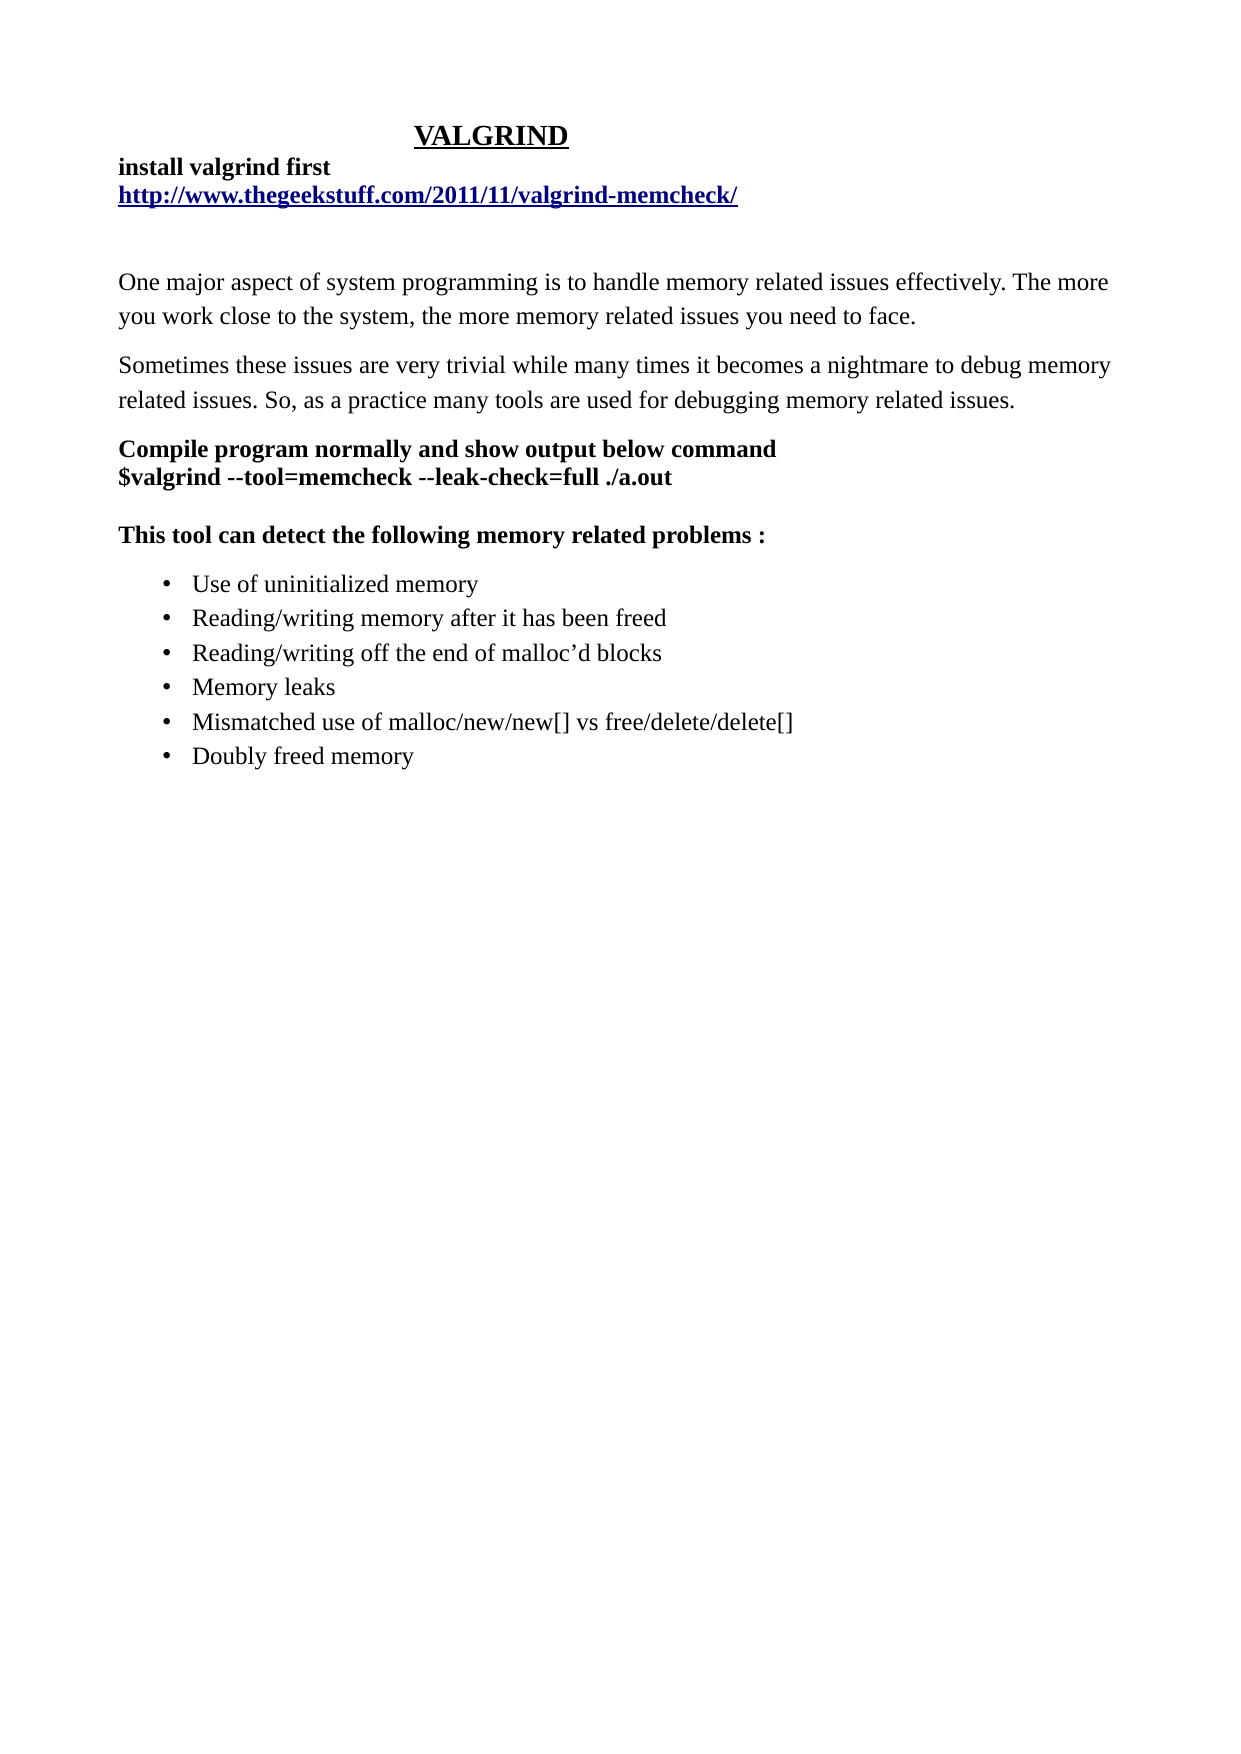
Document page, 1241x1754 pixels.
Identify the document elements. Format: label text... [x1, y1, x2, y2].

list Doubly freed memory [162, 741, 1122, 770]
list Reading/writing memory after it has been freed [162, 603, 1122, 632]
text One major aspect of system programming is to handle memory related issues effectively. The more you work close to the system, the more memory related issues you need to face. [118, 267, 1122, 330]
text http://www.thegeekstuff.com/2011/11/valgrind-memcheck/ [118, 180, 1122, 209]
text install valgrind first [118, 152, 1122, 180]
text $valgrind --tool=memcheck --leak-check=full ./a.out [118, 462, 1122, 491]
list Use of uninitialized memory [162, 569, 1122, 598]
text Compile program normally and show output below command [118, 434, 1122, 462]
text Sometimes these issues are very trivial while many times it becomes a nightmare to debug memory related issues. So, as a practice many tools are used for debugging memory related issues. [118, 350, 1122, 413]
text This tool can detect the following memory related problems : [118, 520, 1122, 549]
text VALGRIND [118, 118, 1122, 152]
list Memory leaks [162, 672, 1122, 701]
list Reading/writing off the end of malloc’d blocks [162, 638, 1122, 667]
list Mismatched use of malloc/new/new[] vs free/delete/delete[] [162, 707, 1122, 736]
